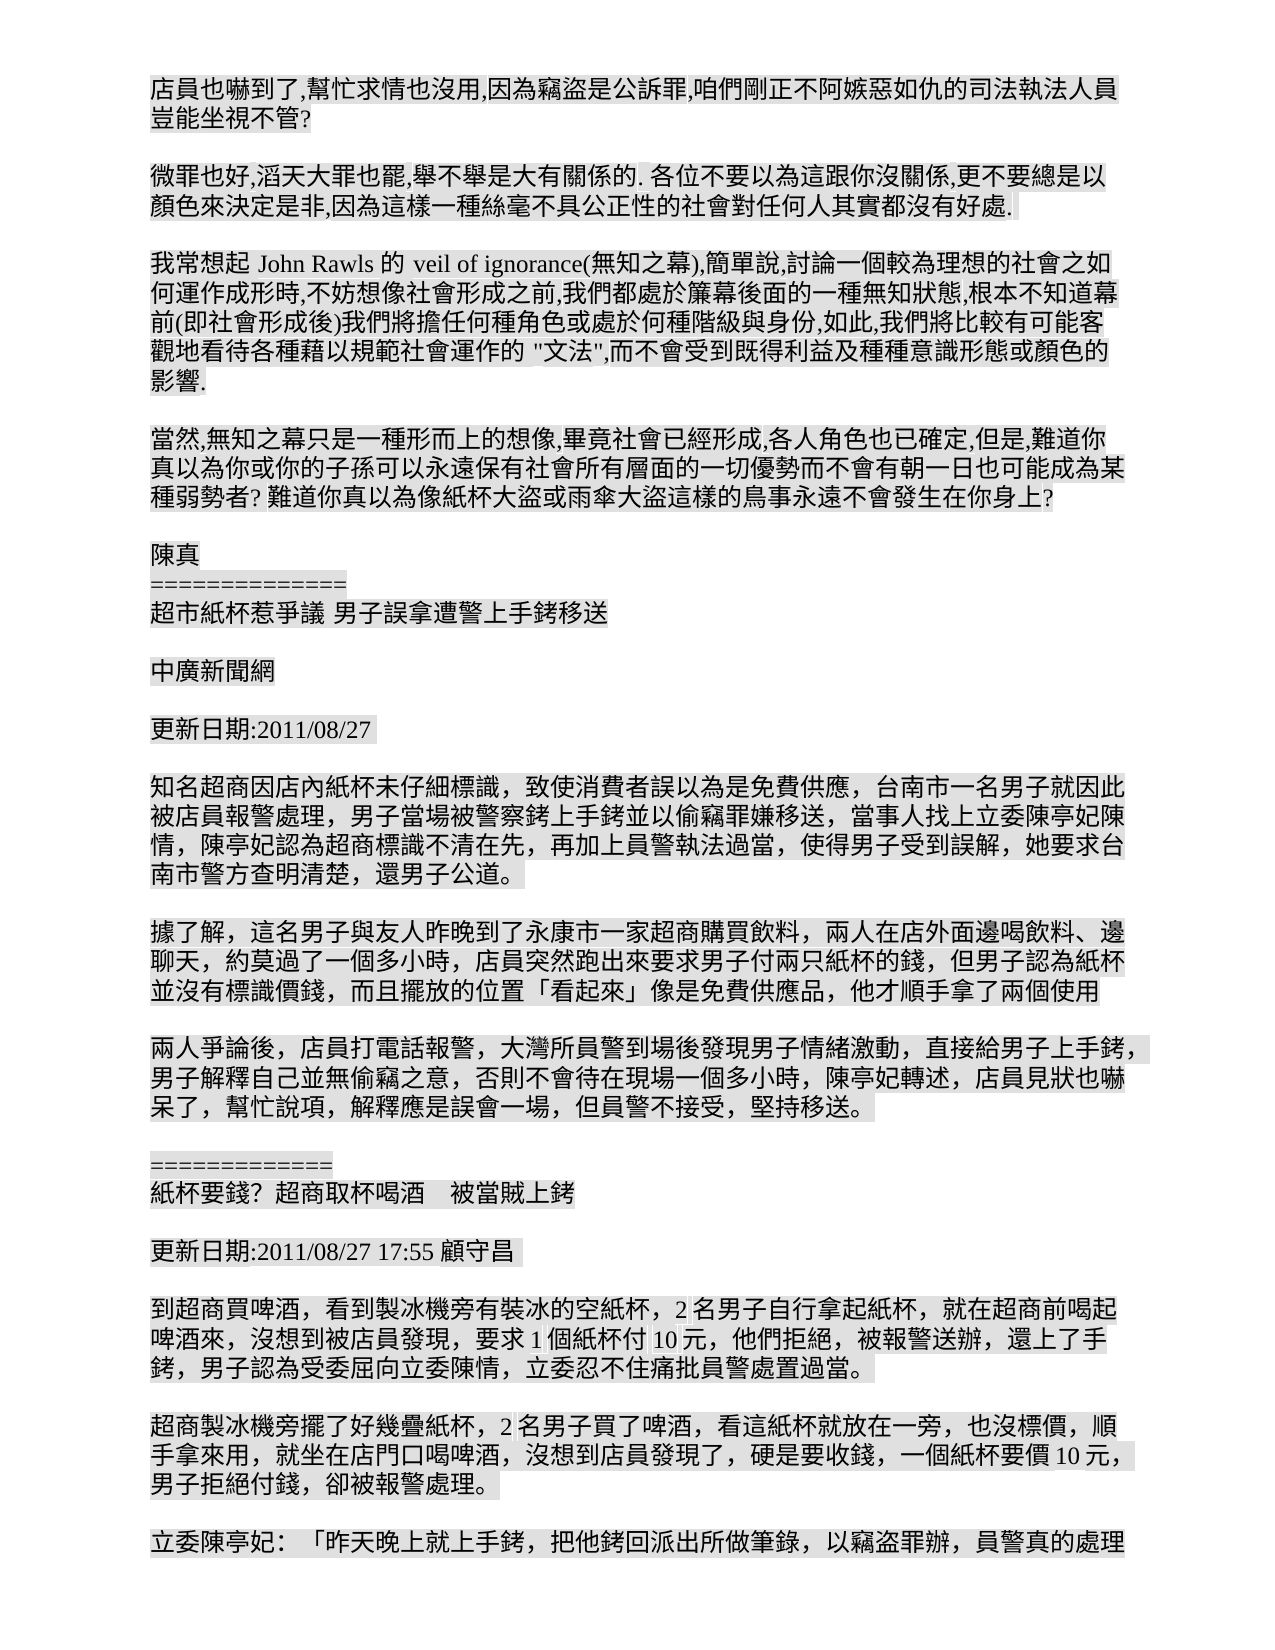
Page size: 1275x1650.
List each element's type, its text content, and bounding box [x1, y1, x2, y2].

text (續) 扁珍不光由無期徒刑改判無罪,各項罰金亦巨幅縮水,扁由1.7億改為三百萬,陳致中由1.5億改為450萬,黃睿靚則由一審的兩億改為四百萬. 罰扁家三四百萬,大約就等於罰我三四百塊差不多. 其它扁家心腹亦大大減刑,例如扁朝重要操盤手馬永成一審20年,二審11年,更一審竟然只判八個月; 林德訓也一樣,一審16年,二審12年,更一審只剩六個月. 而且所有人統統緩刑,沒有一人需要為此坐牢. 相對於扁珍的無期變無罪或是馬永成等人的20年變幾個月,同案倒是有個人卻越判越重. 這人因其為人正直而受人尊敬,雖長年經手億萬金額,但檢調證實一介不取. 她只是一個總統府小職員,叫陳鎮慧,扁案爆發後,轉為污點證人,指證扁珍如何捏造帳冊,因其只是奉命辦事情節輕微且不貪不取並協助辦案,一審判免刑. 但這樣一個正直清廉的人,卻反而由一審的免刑,逐步加重刑責,改判 7個月. 就在今天,就在我所居住的台南永康的某個超商,有個人買了一瓶酒,然後隨手就拿了兩個紙杯,跟朋友在超商邊喝邊聊,聊了一個多小時,店員跑來說紙杯要付費購買.那人覺得荒唐,哪有連紙杯也要自己買的? 那是不是以後連廁所裏的衛生紙大小便也不能拿來用? 不久,咱們盡忠職守的警局杯杯又來了,這回是來抓紙杯大盜,二話不說就把他給上手銬抓走. 店員也嚇到了,幫忙求情也沒用,因為竊盜是公訴罪,咱們剛正不阿嫉惡如仇的司法執法人員豈能坐視不管? 微罪也好,滔天大罪也罷,舉不舉是大有關係的. 各位不要以為這跟你沒關係,更不要總是以顏色來決定是非,因為這樣一種絲毫不具公正性的社會對任何人其實都沒有好處. 我常想起 John Rawls 的 veil of ignorance(無知之幕),簡單說,討論一個較為理想的社會之如何運作成形時,不妨想像社會形成之前,我們都處於簾幕後面的一種無知狀態,根本不知道幕前(即社會形成後)我們將擔任何種角色或處於何種階級與身份,如此,我們將比較有可能客觀地看待各種藉以規範社會運作的 "文法",而不會受到既得利益及種種意識形態或顏色的影響. 當然,無知之幕只是一種形而上的想像,畢竟社會已經形成,各人角色也已確定,但是,難道你真以為你或你的子孫可以永遠保有社會所有層面的一切優勢而不會有朝一日也可能成為某種弱勢者? 難道你真以為像紙杯大盜或雨傘大盜這樣的鳥事永遠不會發生在你身上? 陳真 ============== 超市紙杯惹爭議 男子誤拿遭警上手銬移送 中廣新聞網 更新日期:2011/08/27 知名超商因店內紙杯未仔細標識，致使消費者誤以為是免費供應，台南市一名男子就因此被店員報警處理，男子當場被警察銬上手銬並以偷竊罪嫌移送，當事人找上立委陳亭妃陳情，陳亭妃認為超商標識不清在先，再加上員警執法過當，使得男子受到誤解，她要求台南市警方查明清楚，還男子公道。 據了解，這名男子與友人昨晚到了永康市一家超商購買飲料，兩人在店外面邊喝飲料、邊聊天，約莫過了一個多小時，店員突然跑出來要求男子付兩只紙杯的錢，但男子認為紙杯並沒有標識價錢，而且擺放的位置「看起來」像是免費供應品，他才順手拿了兩個使用 兩人爭論後，店員打電話報警，大灣所員警到場後發現男子情緒激動，直接給男子上手銬，男子解釋自己並無偷竊之意，否則不會待在現場一個多小時，陳亭妃轉述，店員見狀也嚇呆了，幫忙說項，解釋應是誤會一場，但員警不接受，堅持移送。 ============= 紙杯要錢？超商取杯喝酒 被當賊上銬 更新日期:2011/08/27 17:55 顧守昌 到超商買啤酒，看到製冰機旁有裝冰的空紙杯，2名男子自行拿起紙杯，就在超商前喝起啤酒來，沒想到被店員發現，要求1個紙杯付10元，他們拒絕，被報警送辦，還上了手銬，男子認為受委屈向立委陳情，立委忍不住痛批員警處置過當。 超商製冰機旁擺了好幾疊紙杯，2名男子買了啤酒，看這紙杯就放在一旁，也沒標價，順手拿來用，就坐在店門口喝啤酒，沒想到店員發現了，硬是要收錢，一個紙杯要價10元，男子拒絕付錢，卻被報警處理。 立委陳亭妃：「昨天晚上就上手銬，把他銬回派出所做筆錄，以竊盗罪辦，員警真的處理失當，而且是過火了。」 2名男子拿了沒有任何標價的紙杯喝店裡買的啤酒，拒絕付紙杯的錢被送辦，他們心情惡劣，向立委陳情，立委痛罵員警處理失當。陳亭妃：「超商其實已經有誤導了，其實這杯子多少錢都沒標示，就放在思樂冰機器的旁邊。」 記者：「空杯子也要錢喔？」超商店員：「我們有試飲杯，這是專門販賣思樂冰的杯子。」 民眾：「竊盜罪感覺是很嚴重的問題，可是他只是拿個杯子而已。」 超商店員說需要免錢的杯子，可以跟他們索取試飲杯，不能自己動手，但立委及民眾都認為標示不清惹爭議，因此將顧客送辦，真的太離譜。 [150, 75, 1125, 1558]
